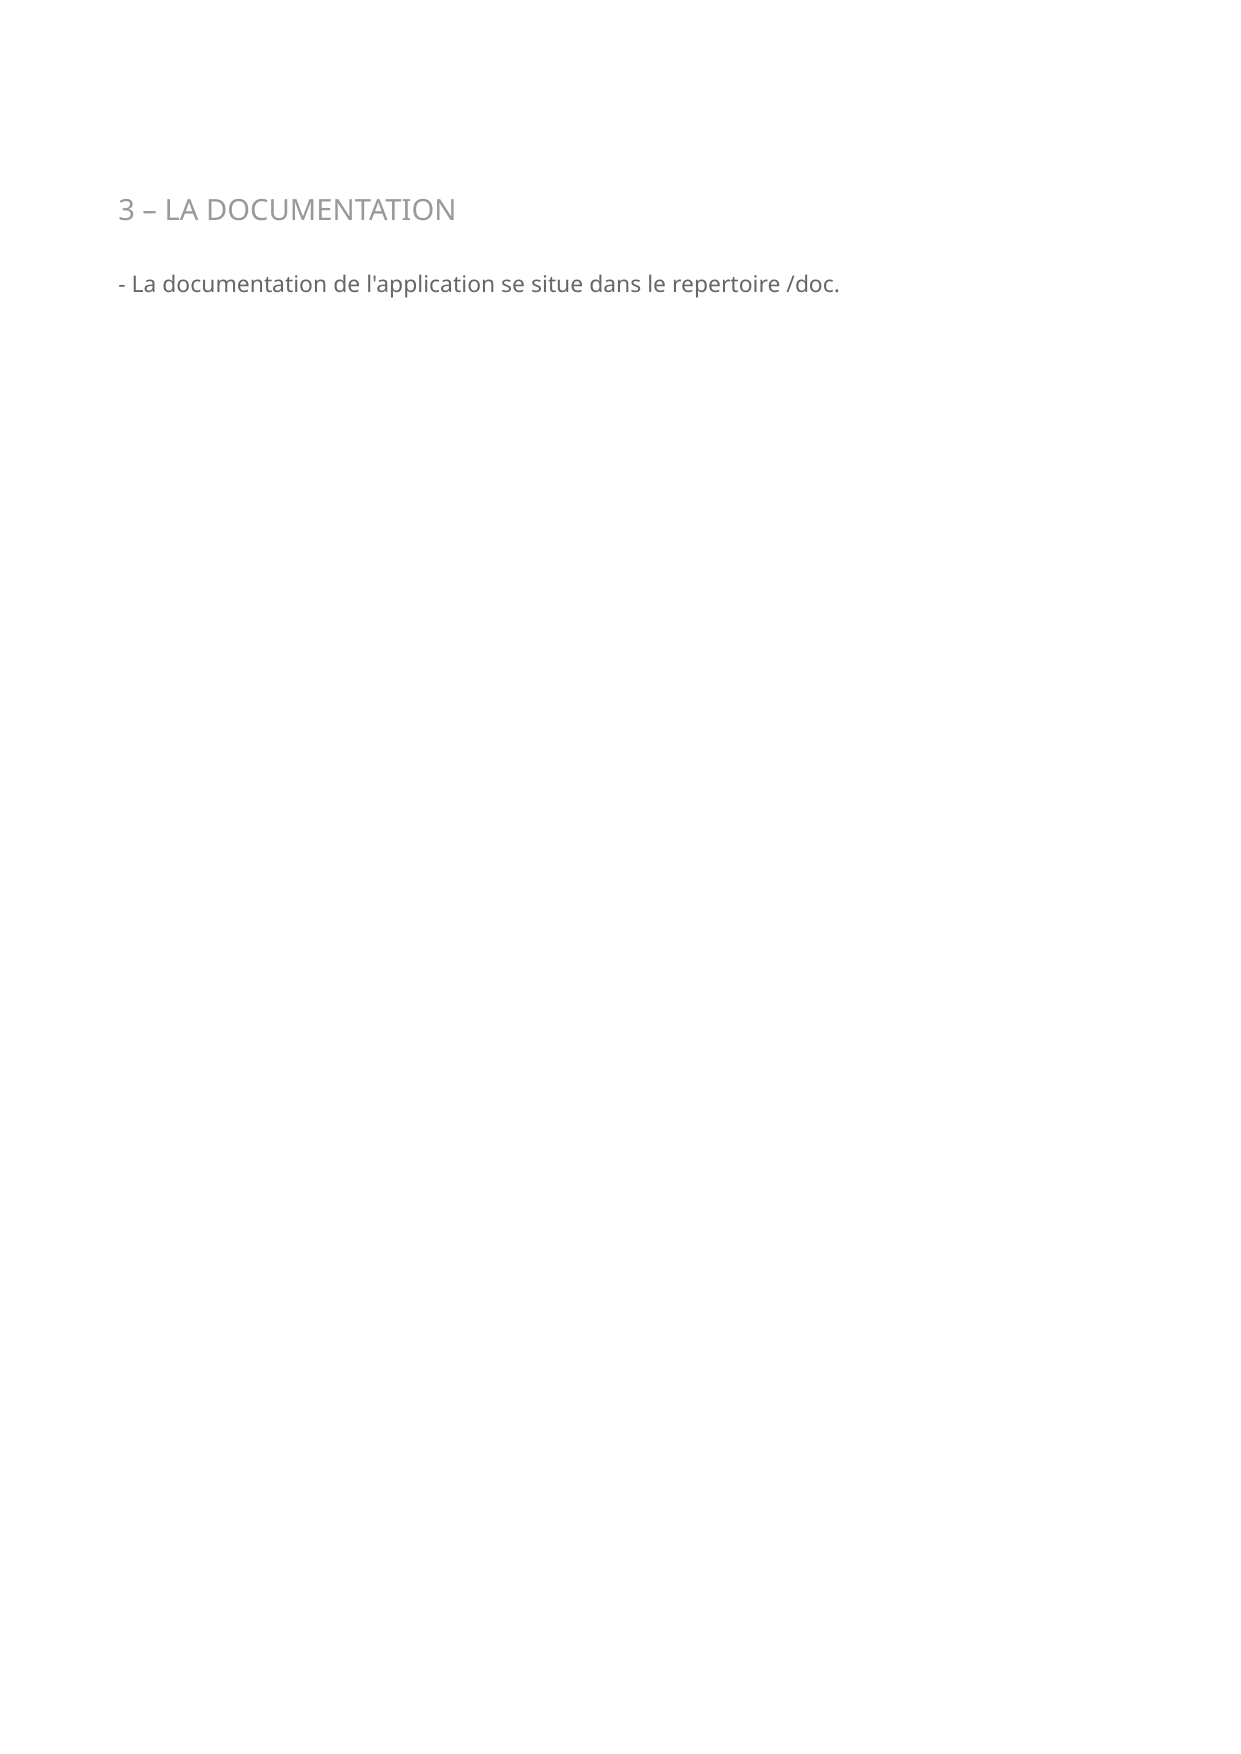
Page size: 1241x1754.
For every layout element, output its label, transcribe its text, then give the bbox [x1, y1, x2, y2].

text 3 – LA DOCUMENTATION [118, 189, 1122, 229]
text - La documentation de l'application se situe dans le repertoire /doc. [118, 268, 1122, 300]
